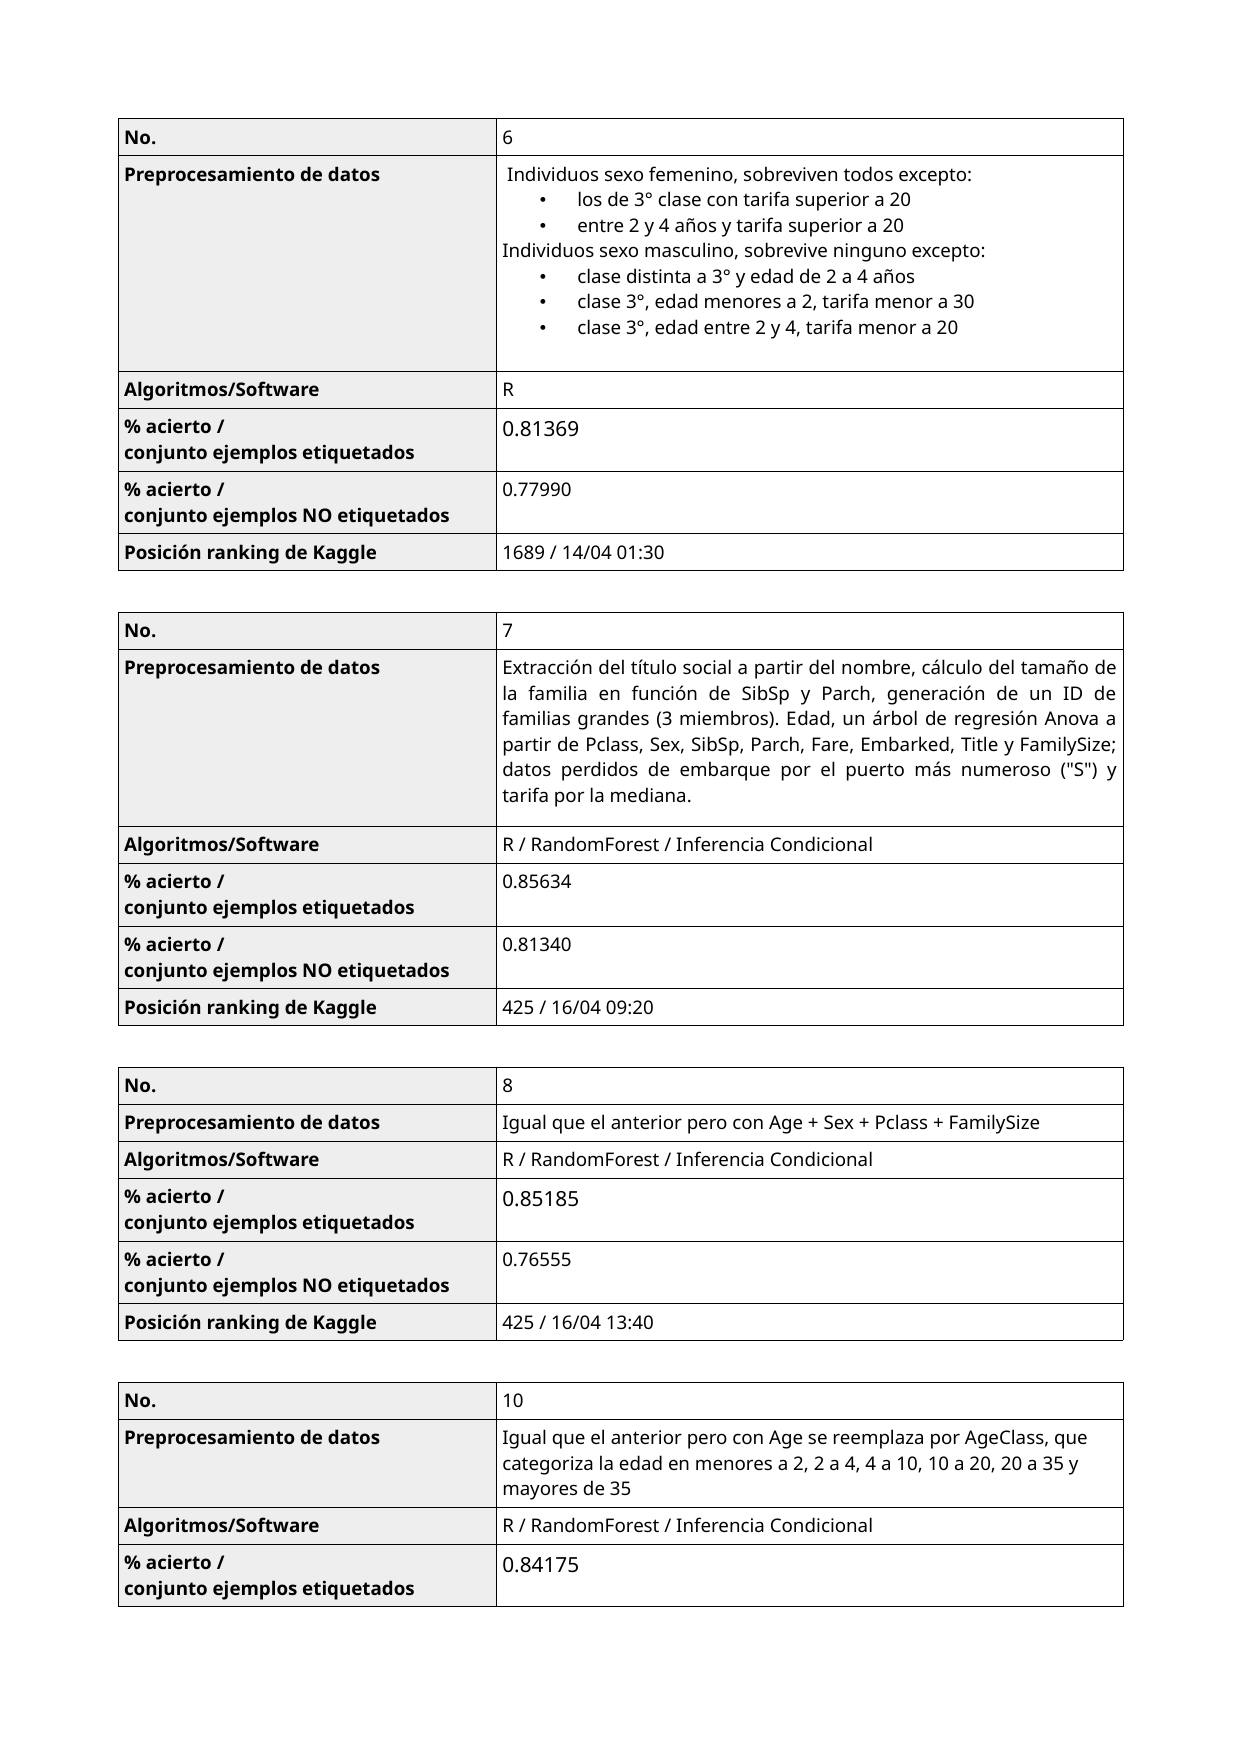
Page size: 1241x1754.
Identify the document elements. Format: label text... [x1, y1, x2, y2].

table_cell Algoritmos/Software [119, 1142, 496, 1178]
table_cell Preprocesamiento de datos [119, 1420, 496, 1507]
table_header No. [119, 1383, 496, 1419]
table_cell Algoritmos/Software [119, 1508, 496, 1544]
table_header No. [119, 1068, 496, 1104]
table_header 6 [497, 119, 1123, 155]
table_cell R / RandomForest / Inferencia Condicional [497, 1508, 1123, 1544]
table_header No. [119, 119, 496, 155]
table_cell Extracción del título social a partir del nombre, cálculo del tamaño de la familia en función de SibSp y Parch, generación de un ID de familias grandes (3 miembros). Edad, un árbol de regresión Anova a partir de Pclass, Sex, SibSp, Parch, Fare, Embarked, Title y FamilySize; datos perdidos de embarque por el puerto más numeroso ("S") y tarifa por la mediana. [497, 650, 1123, 826]
table_header No. [119, 613, 496, 649]
table_cell 425 / 16/04 13:40 [497, 1304, 1123, 1340]
table_cell 0.84175 [497, 1545, 1123, 1606]
table_cell Posición ranking de Kaggle [119, 989, 496, 1025]
table_cell Posición ranking de Kaggle [119, 1304, 496, 1340]
table_cell Preprocesamiento de datos [119, 1105, 496, 1141]
table_cell % acierto / conjunto ejemplos NO etiquetados [119, 1242, 496, 1303]
table_header 8 [497, 1068, 1123, 1104]
table_cell 0.85634 [497, 864, 1123, 926]
table_cell 0.85185 [497, 1179, 1123, 1241]
table_cell Preprocesamiento de datos [119, 156, 496, 371]
table_cell R / RandomForest / Inferencia Condicional [497, 827, 1123, 863]
table_header 10 [497, 1383, 1123, 1419]
table_cell Algoritmos/Software [119, 827, 496, 863]
table_cell Preprocesamiento de datos [119, 650, 496, 826]
table_cell Individuos sexo femenino, sobreviven todos excepto: los de 3° clase con tarifa superior a 20 entre 2 y 4 años y tarifa superior a 20 Individuos sexo masculino, sobrevive ninguno excepto: clase distinta a 3° y edad de 2 a 4 años clase 3°, edad menores a 2, tarifa menor a 30 clase 3°, edad entre 2 y 4, tarifa menor a 20 [497, 156, 1123, 371]
table_cell % acierto / conjunto ejemplos NO etiquetados [119, 472, 496, 533]
table_cell 1689 / 14/04 01:30 [497, 534, 1123, 570]
table_header 7 [497, 613, 1123, 649]
table_cell Posición ranking de Kaggle [119, 534, 496, 570]
table_cell 0.81340 [497, 927, 1123, 988]
table_cell R / RandomForest / Inferencia Condicional [497, 1142, 1123, 1178]
table_cell 0.77990 [497, 472, 1123, 533]
table_cell % acierto / conjunto ejemplos etiquetados [119, 1545, 496, 1606]
table_cell 425 / 16/04 09:20 [497, 989, 1123, 1025]
table_cell % acierto / conjunto ejemplos NO etiquetados [119, 927, 496, 988]
table_cell 0.76555 [497, 1242, 1123, 1303]
table_cell % acierto / conjunto ejemplos etiquetados [119, 1179, 496, 1241]
table_cell % acierto / conjunto ejemplos etiquetados [119, 409, 496, 471]
table_cell R [497, 372, 1123, 408]
table_cell Igual que el anterior pero con Age se reemplaza por AgeClass, que categoriza la edad en menores a 2, 2 a 4, 4 a 10, 10 a 20, 20 a 35 y mayores de 35 [497, 1420, 1123, 1507]
table_cell 0.81369 [497, 409, 1123, 471]
table_cell % acierto / conjunto ejemplos etiquetados [119, 864, 496, 926]
table_cell Algoritmos/Software [119, 372, 496, 408]
table_cell Igual que el anterior pero con Age + Sex + Pclass + FamilySize [497, 1105, 1123, 1141]
